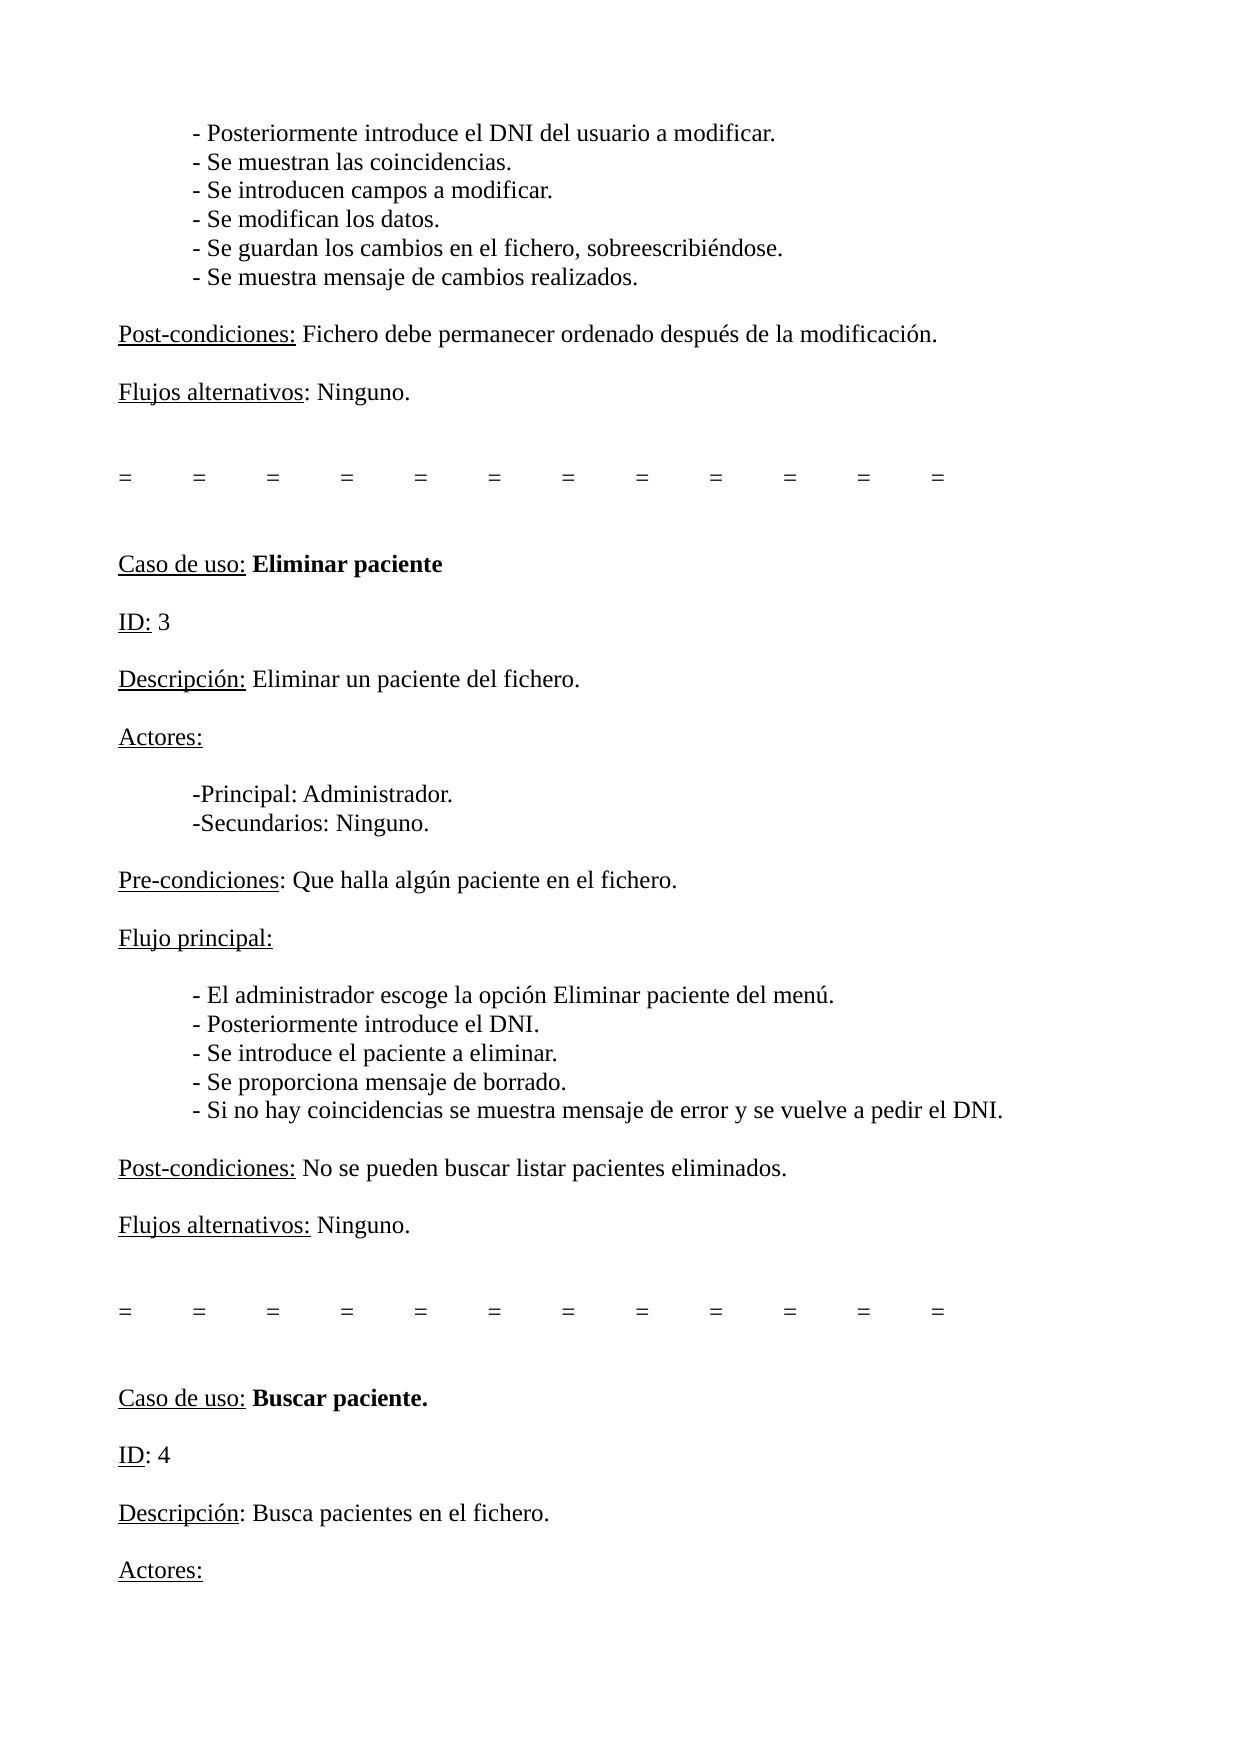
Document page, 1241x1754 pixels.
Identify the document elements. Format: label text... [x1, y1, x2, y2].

text - Se introducen campos a modificar. [118, 176, 1122, 204]
text Descripción: Eliminar un paciente del fichero. [118, 664, 1122, 693]
text -Principal: Administrador. [118, 779, 1122, 808]
text Pre-condiciones: Que halla algún paciente en el fichero. [118, 866, 1122, 894]
text Post-condiciones: No se pueden buscar listar pacientes eliminados. [118, 1153, 1122, 1182]
text - Si no hay coincidencias se muestra mensaje de error y se vuelve a pedir el DNI. [118, 1096, 1122, 1124]
text ID: 3 [118, 607, 1122, 636]
text - Se proporciona mensaje de borrado. [118, 1067, 1122, 1096]
text Flujo principal: [118, 923, 1122, 952]
text Actores: [118, 1556, 1122, 1584]
text - Se modifican los datos. [118, 204, 1122, 233]
text - Posteriormente introduce el DNI. [118, 1009, 1122, 1038]
text Flujos alternativos: Ninguno. [118, 1211, 1122, 1239]
text - Se muestran las coincidencias. [118, 147, 1122, 176]
text - Se introduce el paciente a eliminar. [118, 1038, 1122, 1067]
text Actores: [118, 722, 1122, 751]
text Post-condiciones: Fichero debe permanecer ordenado después de la modificación. [118, 319, 1122, 348]
text ID: 4 [118, 1441, 1122, 1469]
text Descripción: Busca pacientes en el fichero. [118, 1498, 1122, 1527]
text - Se muestra mensaje de cambios realizados. [118, 262, 1122, 291]
text Flujos alternativos: Ninguno. [118, 377, 1122, 406]
text - El administrador escoge la opción Eliminar paciente del menú. [118, 981, 1122, 1009]
text - Se guardan los cambios en el fichero, sobreescribiéndose. [118, 233, 1122, 262]
text Caso de uso: Eliminar paciente [118, 549, 1122, 578]
text - Posteriormente introduce el DNI del usuario a modificar. [118, 118, 1122, 147]
text = = = = = = = = = = = = [118, 463, 1122, 492]
text Caso de uso: Buscar paciente. [118, 1383, 1122, 1412]
text = = = = = = = = = = = = [118, 1297, 1122, 1326]
text -Secundarios: Ninguno. [118, 808, 1122, 837]
